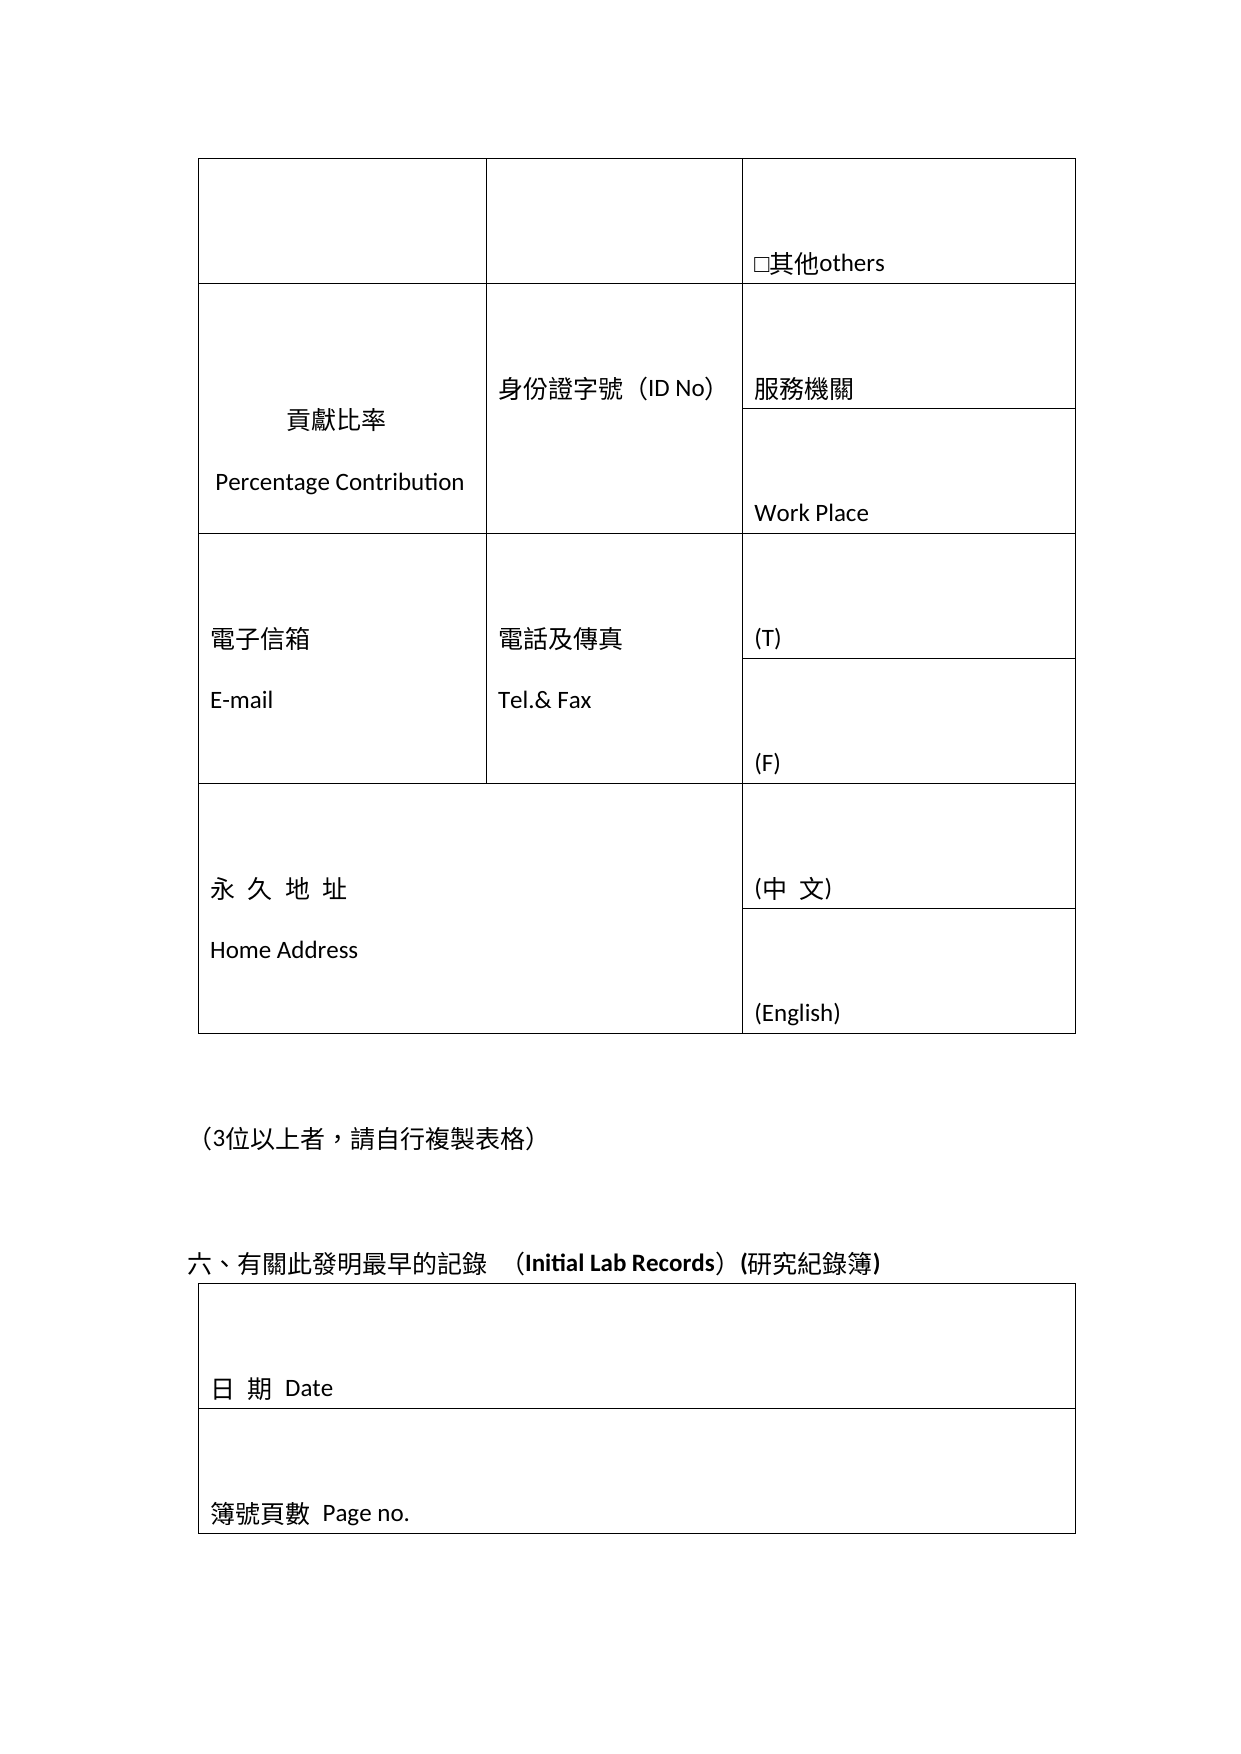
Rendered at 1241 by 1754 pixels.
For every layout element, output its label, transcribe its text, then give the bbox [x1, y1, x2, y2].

table_header □其他others [743, 159, 1075, 283]
table_cell 服務機關 [743, 284, 1075, 408]
table_cell Work Place [743, 409, 1075, 533]
table_cell (T) [743, 534, 1075, 658]
table_cell 身份證字號（ID No） [487, 284, 742, 533]
table_cell (中 文) [743, 784, 1075, 908]
table_cell 簿號頁數 Page no. [199, 1409, 1075, 1533]
table_cell (F) [743, 659, 1075, 783]
text 六、有關此發明最早的記錄 （Initial Lab Records）(研究紀錄簿) [187, 1221, 1053, 1283]
table_cell [487, 159, 742, 283]
table_cell 永 久 地 址 Home Address [199, 784, 742, 1033]
table_header [199, 159, 486, 283]
table_cell 電話及傳真 Tel.& Fax [487, 534, 742, 783]
table_cell (English) [743, 909, 1075, 1033]
table_cell 貢獻比率 Percentage Contribution [199, 284, 486, 533]
table_header 日 期 Date [199, 1284, 1075, 1408]
text （3位以上者，請自行複製表格） [187, 1096, 1053, 1158]
table_cell 電子信箱 E-mail [199, 534, 486, 783]
